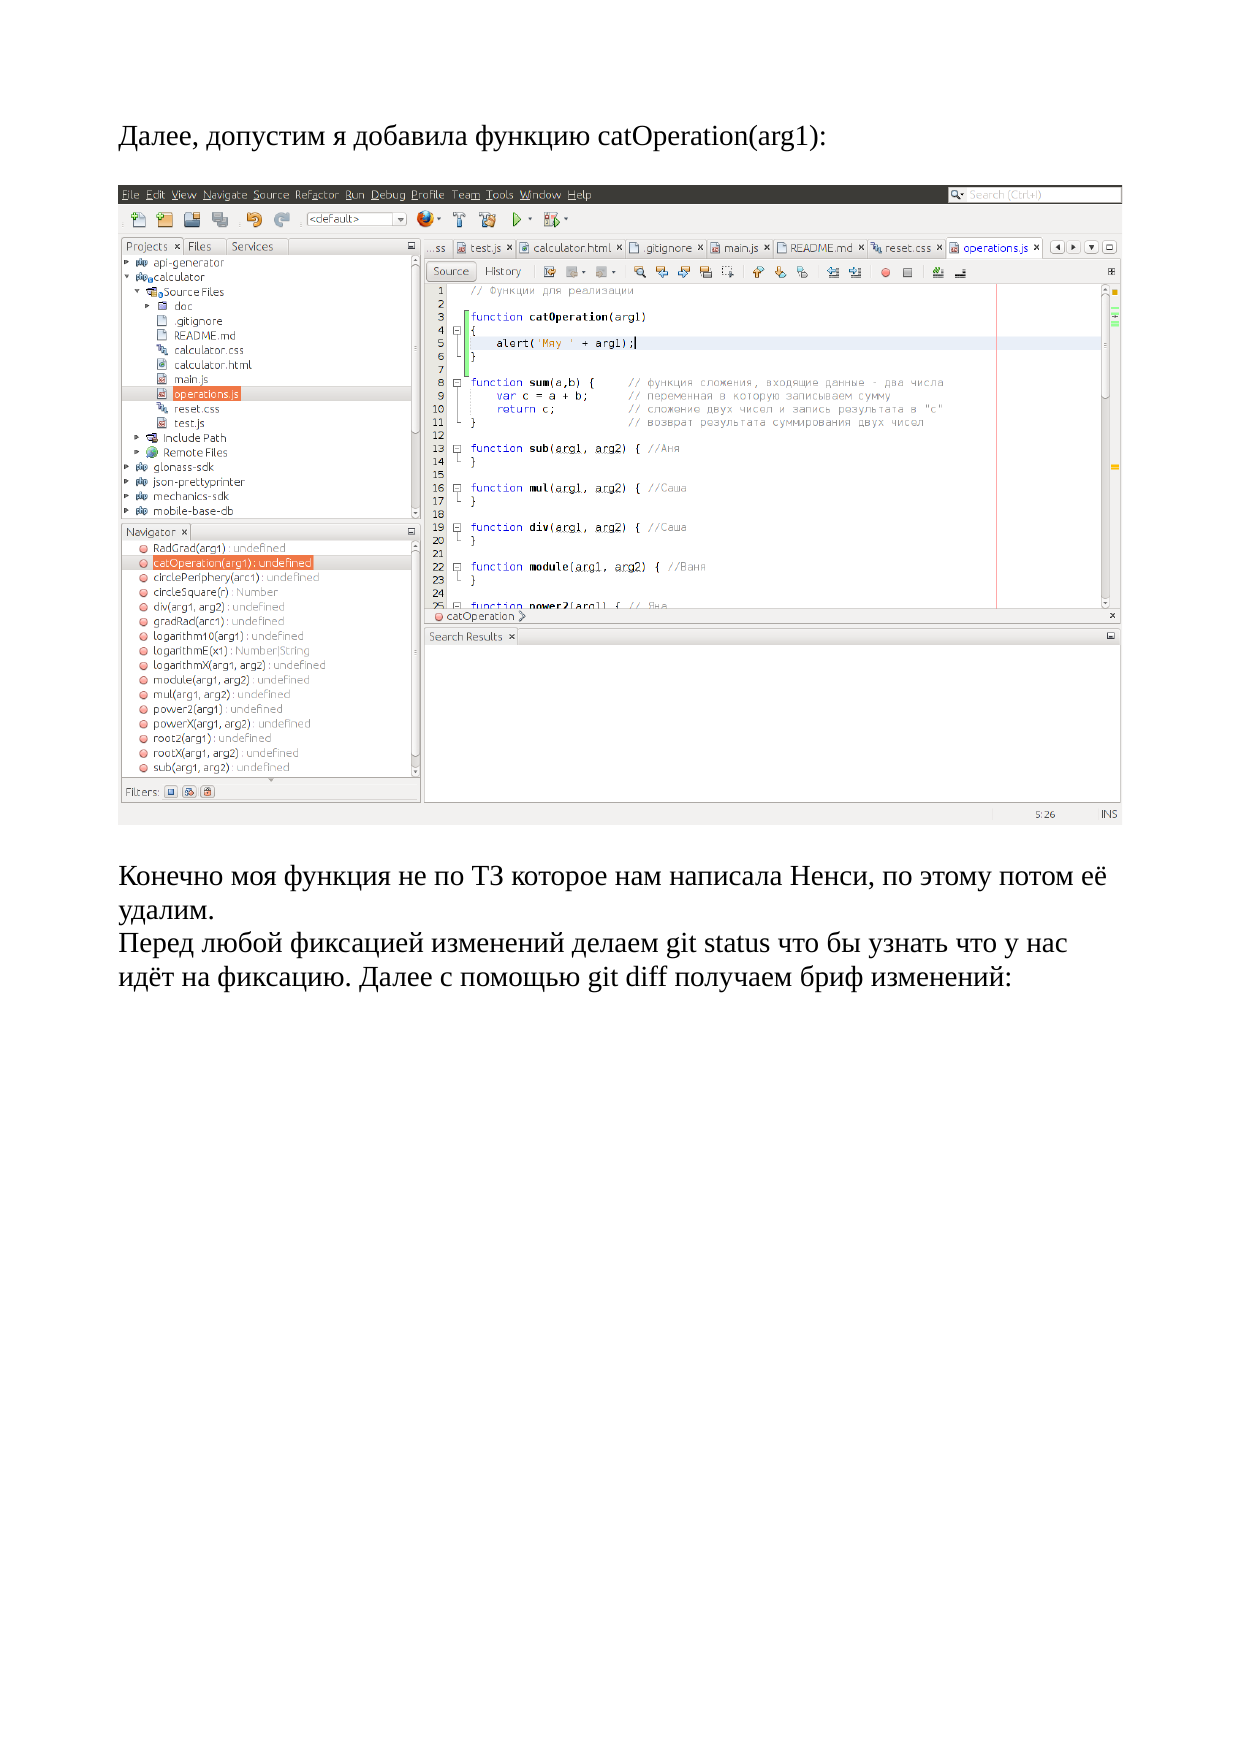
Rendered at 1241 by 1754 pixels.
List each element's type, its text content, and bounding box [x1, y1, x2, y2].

text Далее, допустим я добавила функцию catOperation(arg1): [118, 118, 1122, 152]
text Перед любой фиксацией изменений делаем git status что бы узнать что у нас идёт на фиксацию. Далее с помощью git diff получаем бриф изменений: [118, 925, 1122, 992]
text Конечно моя функция не по ТЗ которое нам написала Ненси, по этому потом её удалим. [118, 858, 1122, 925]
picture [118, 185, 1123, 825]
